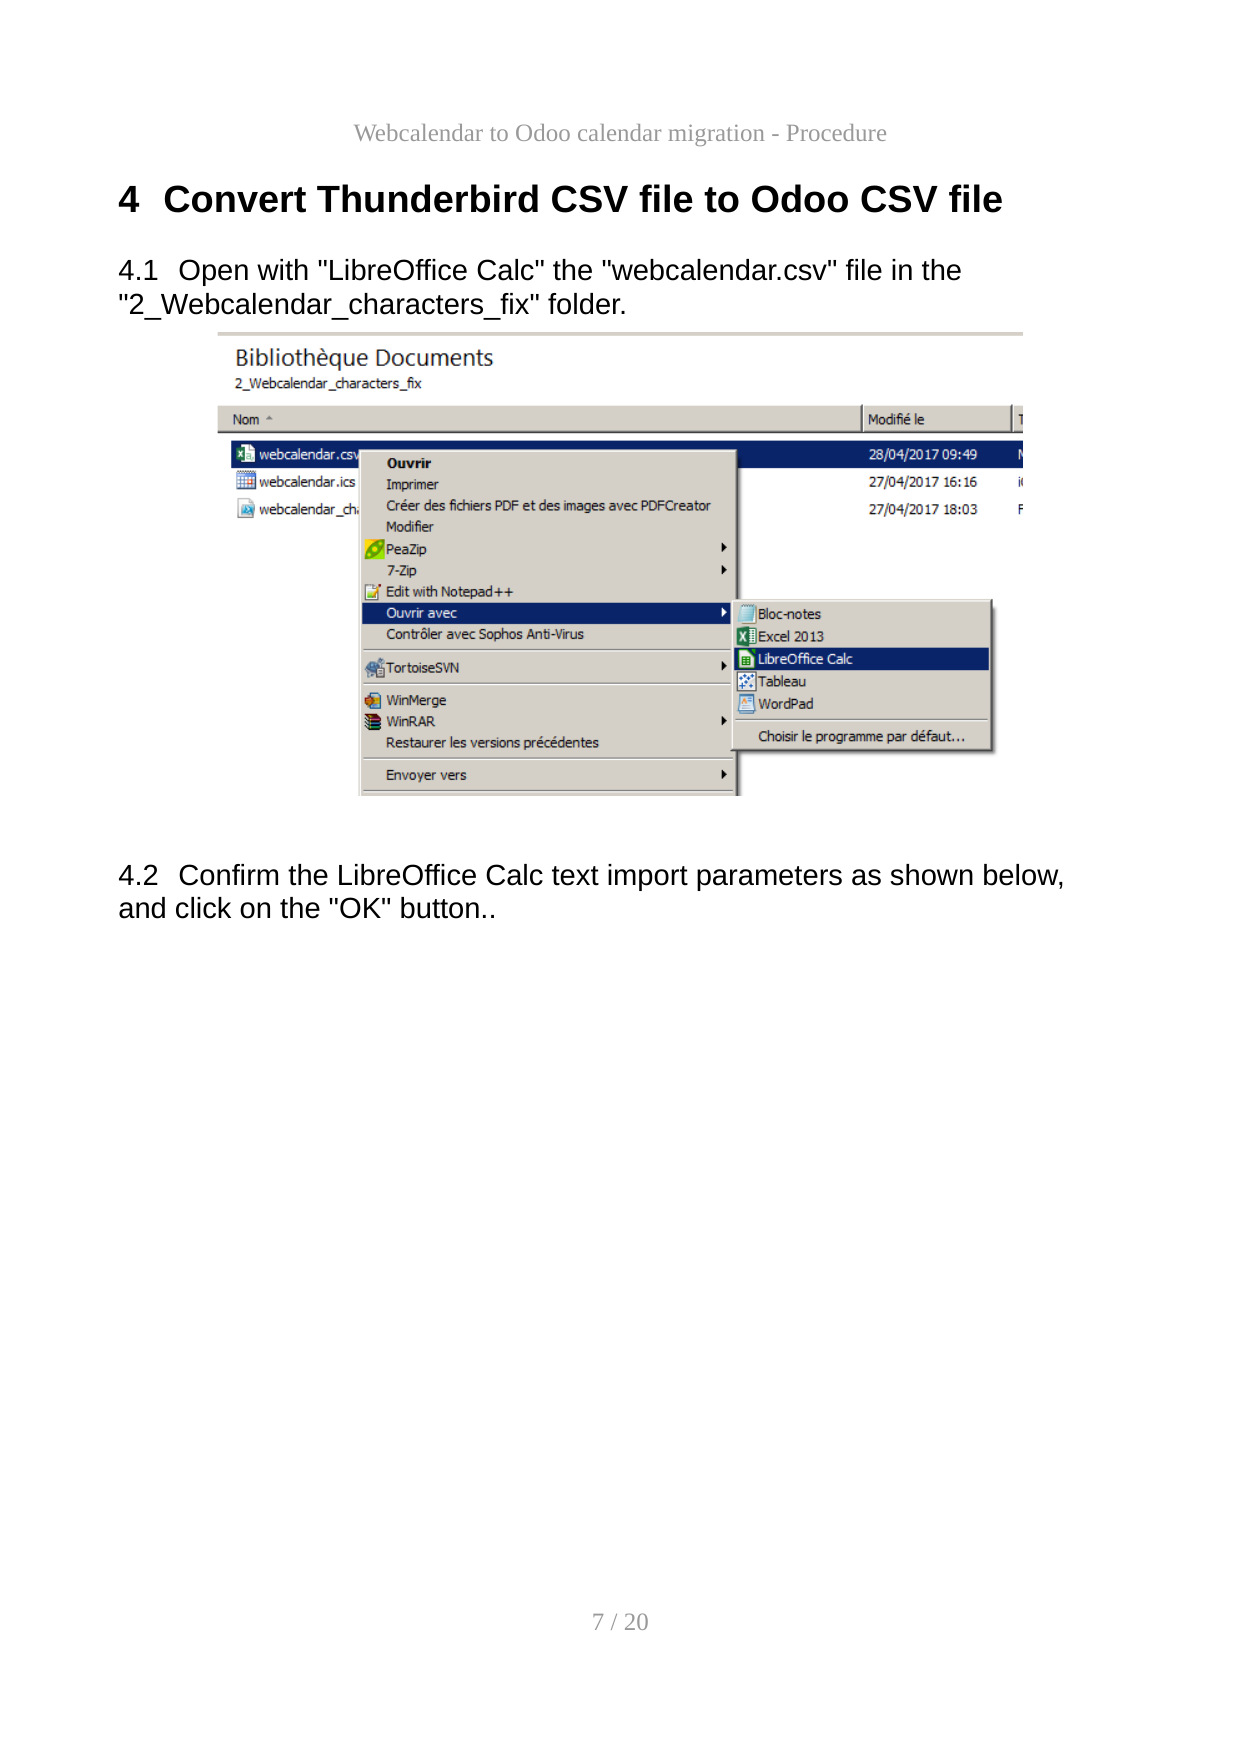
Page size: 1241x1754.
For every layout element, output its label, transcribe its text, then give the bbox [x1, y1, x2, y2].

picture [217, 332, 1023, 796]
subtitle Open with "LibreOffice Calc" the "webcalendar.csv" file in the "2_Webcalendar_characters_fix" folder. [118, 253, 1122, 320]
subtitle Confirm the LibreOffice Calc text import parameters as shown below, and click on the "OK" button.. [118, 858, 1122, 925]
subtitle Convert Thunderbird CSV file to Odoo CSV file [118, 176, 1122, 220]
